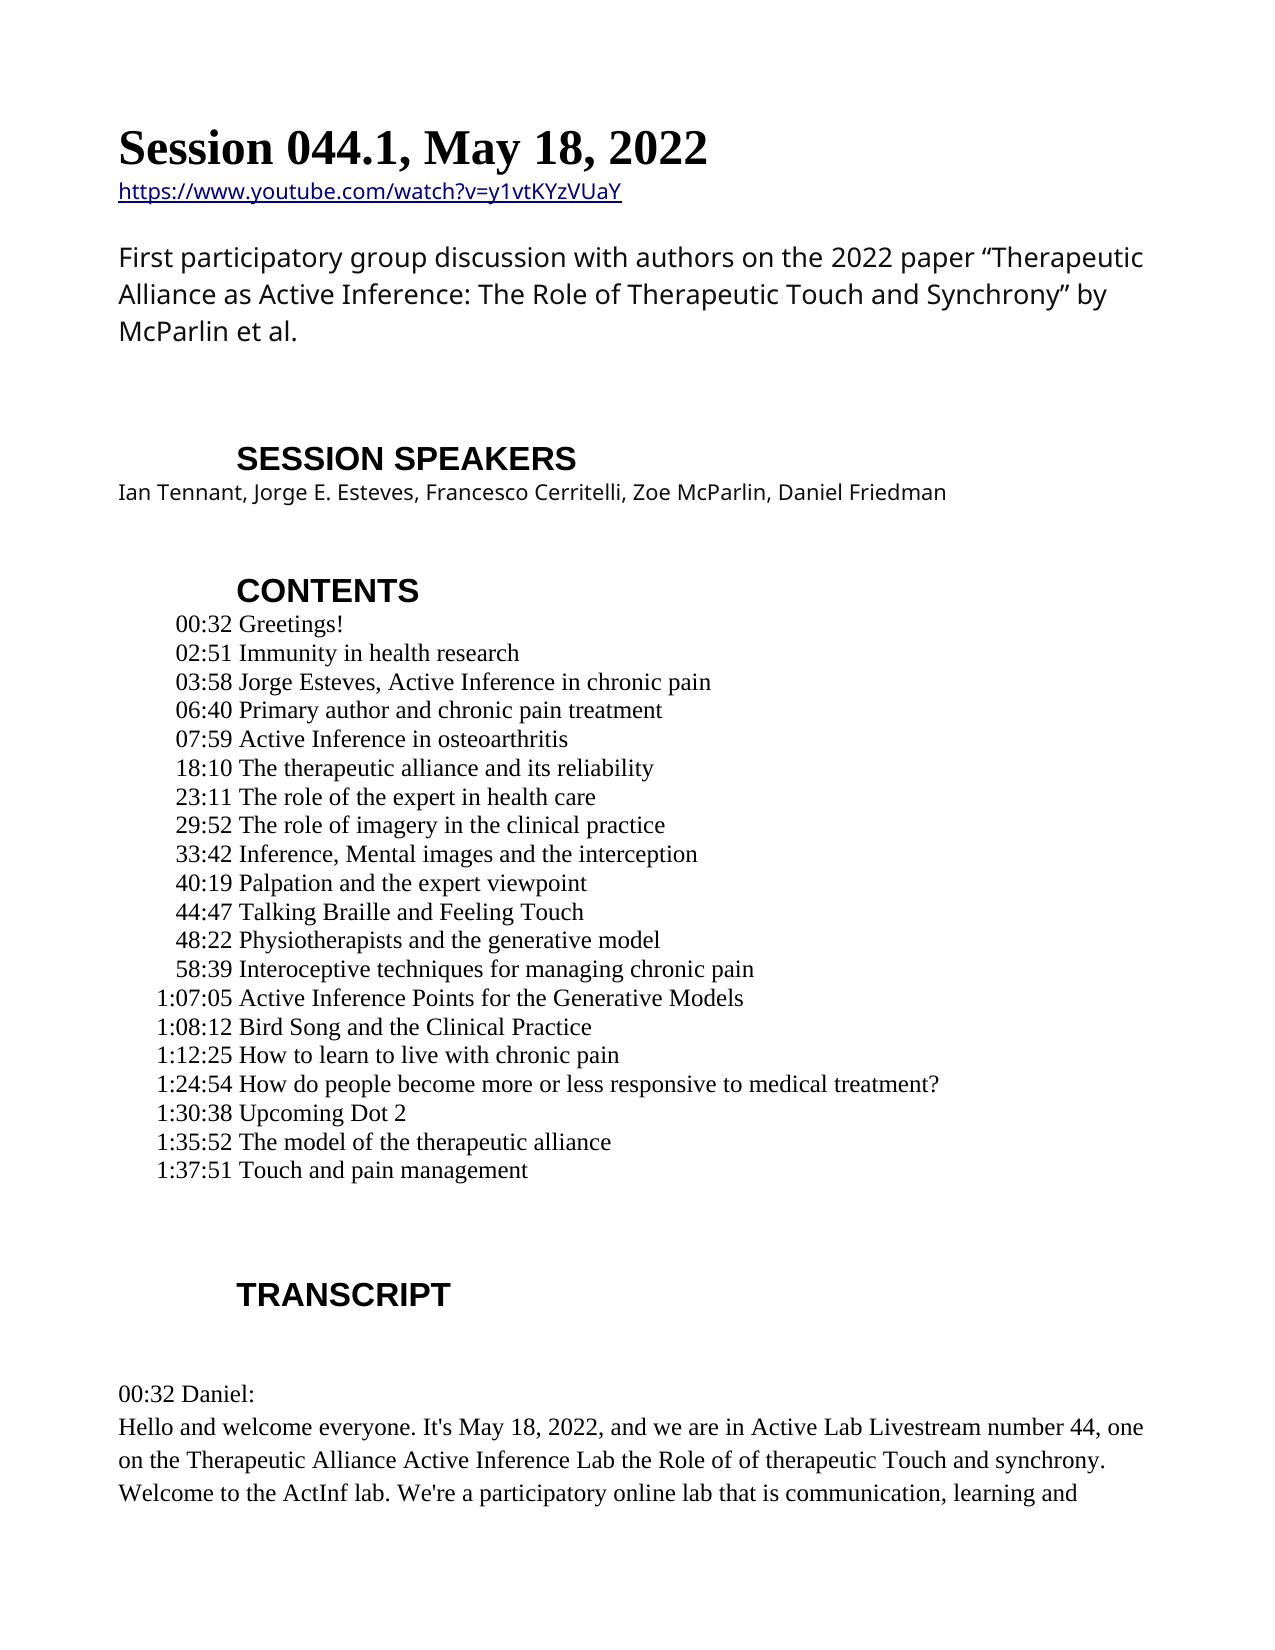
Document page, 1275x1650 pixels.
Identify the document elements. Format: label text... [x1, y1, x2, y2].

table_header Greetings! [235, 609, 1038, 638]
table_cell 1:07:05 [112, 983, 235, 1012]
table_cell 1:35:52 [112, 1127, 235, 1155]
table_cell 1:12:25 [112, 1040, 235, 1069]
table_cell Physiotherapists and the generative model [235, 925, 1038, 954]
table_cell Bird Song and the Clinical Practice [235, 1012, 1038, 1040]
subtitle SESSION SPEAKERS [118, 438, 1157, 477]
table_cell 58:39 [112, 954, 235, 983]
table_cell 29:52 [112, 810, 235, 839]
table_cell 07:59 [112, 724, 235, 753]
table_cell 44:47 [112, 897, 235, 925]
table_cell 40:19 [112, 868, 235, 897]
table_cell Upcoming Dot 2 [235, 1098, 1038, 1127]
text Ian Tennant, Jorge E. Esteves, Francesco Cerritelli, Zoe McParlin, Daniel Friedman [118, 477, 1157, 507]
table_cell Primary author and chronic pain treatment [235, 695, 1038, 724]
table_header 00:32 [112, 609, 235, 638]
table_cell Palpation and the expert viewpoint [235, 868, 1038, 897]
table_cell Touch and pain management [235, 1155, 1038, 1184]
text https://www.youtube.com/watch?v=y1vtKYzVUaY [118, 176, 1157, 205]
subtitle TRANSCRIPT [118, 1275, 1157, 1313]
table_cell 18:10 [112, 753, 235, 782]
text Hello and welcome everyone. It's May 18, 2022, and we are in Active Lab Livestream number 44, one on the Therapeutic Alliance Active Inference Lab the Role of of therapeutic Touch and synchrony. Welcome to the ActInf lab. We're a participatory online lab that is communication, learning and [118, 1412, 1157, 1507]
table_cell 03:58 [112, 667, 235, 695]
table_cell 1:37:51 [112, 1155, 235, 1184]
table_cell The role of imagery in the clinical practice [235, 810, 1038, 839]
table_cell The therapeutic alliance and its reliability [235, 753, 1038, 782]
subtitle CONTENTS [118, 571, 1157, 609]
subtitle Session 044.1, May 18, 2022 [118, 118, 1157, 176]
table_cell How do people become more or less responsive to medical treatment? [235, 1069, 1038, 1098]
table_cell 33:42 [112, 839, 235, 868]
text 00:32 Daniel: [118, 1379, 1157, 1408]
table_cell 1:30:38 [112, 1098, 235, 1127]
table_cell Active Inference Points for the Generative Models [235, 983, 1038, 1012]
table_cell 06:40 [112, 695, 235, 724]
table_cell 48:22 [112, 925, 235, 954]
table_cell Talking Braille and Feeling Touch [235, 897, 1038, 925]
table_cell Interoceptive techniques for managing chronic pain [235, 954, 1038, 983]
table_cell The role of the expert in health care [235, 782, 1038, 810]
table_cell Jorge Esteves, Active Inference in chronic pain [235, 667, 1038, 695]
table_cell 23:11 [112, 782, 235, 810]
table_cell How to learn to live with chronic pain [235, 1040, 1038, 1069]
table_cell 1:08:12 [112, 1012, 235, 1040]
table_cell Inference, Mental images and the interception [235, 839, 1038, 868]
text First participatory group discussion with authors on the 2022 paper “Therapeutic Alliance as Active Inference: The Role of Therapeutic Touch and Synchrony” by McParlin et al. [118, 238, 1157, 349]
table_cell Active Inference in osteoarthritis [235, 724, 1038, 753]
table_cell 02:51 [112, 638, 235, 667]
table_cell The model of the therapeutic alliance [235, 1127, 1038, 1155]
table_cell 1:24:54 [112, 1069, 235, 1098]
table_cell Immunity in health research [235, 638, 1038, 667]
